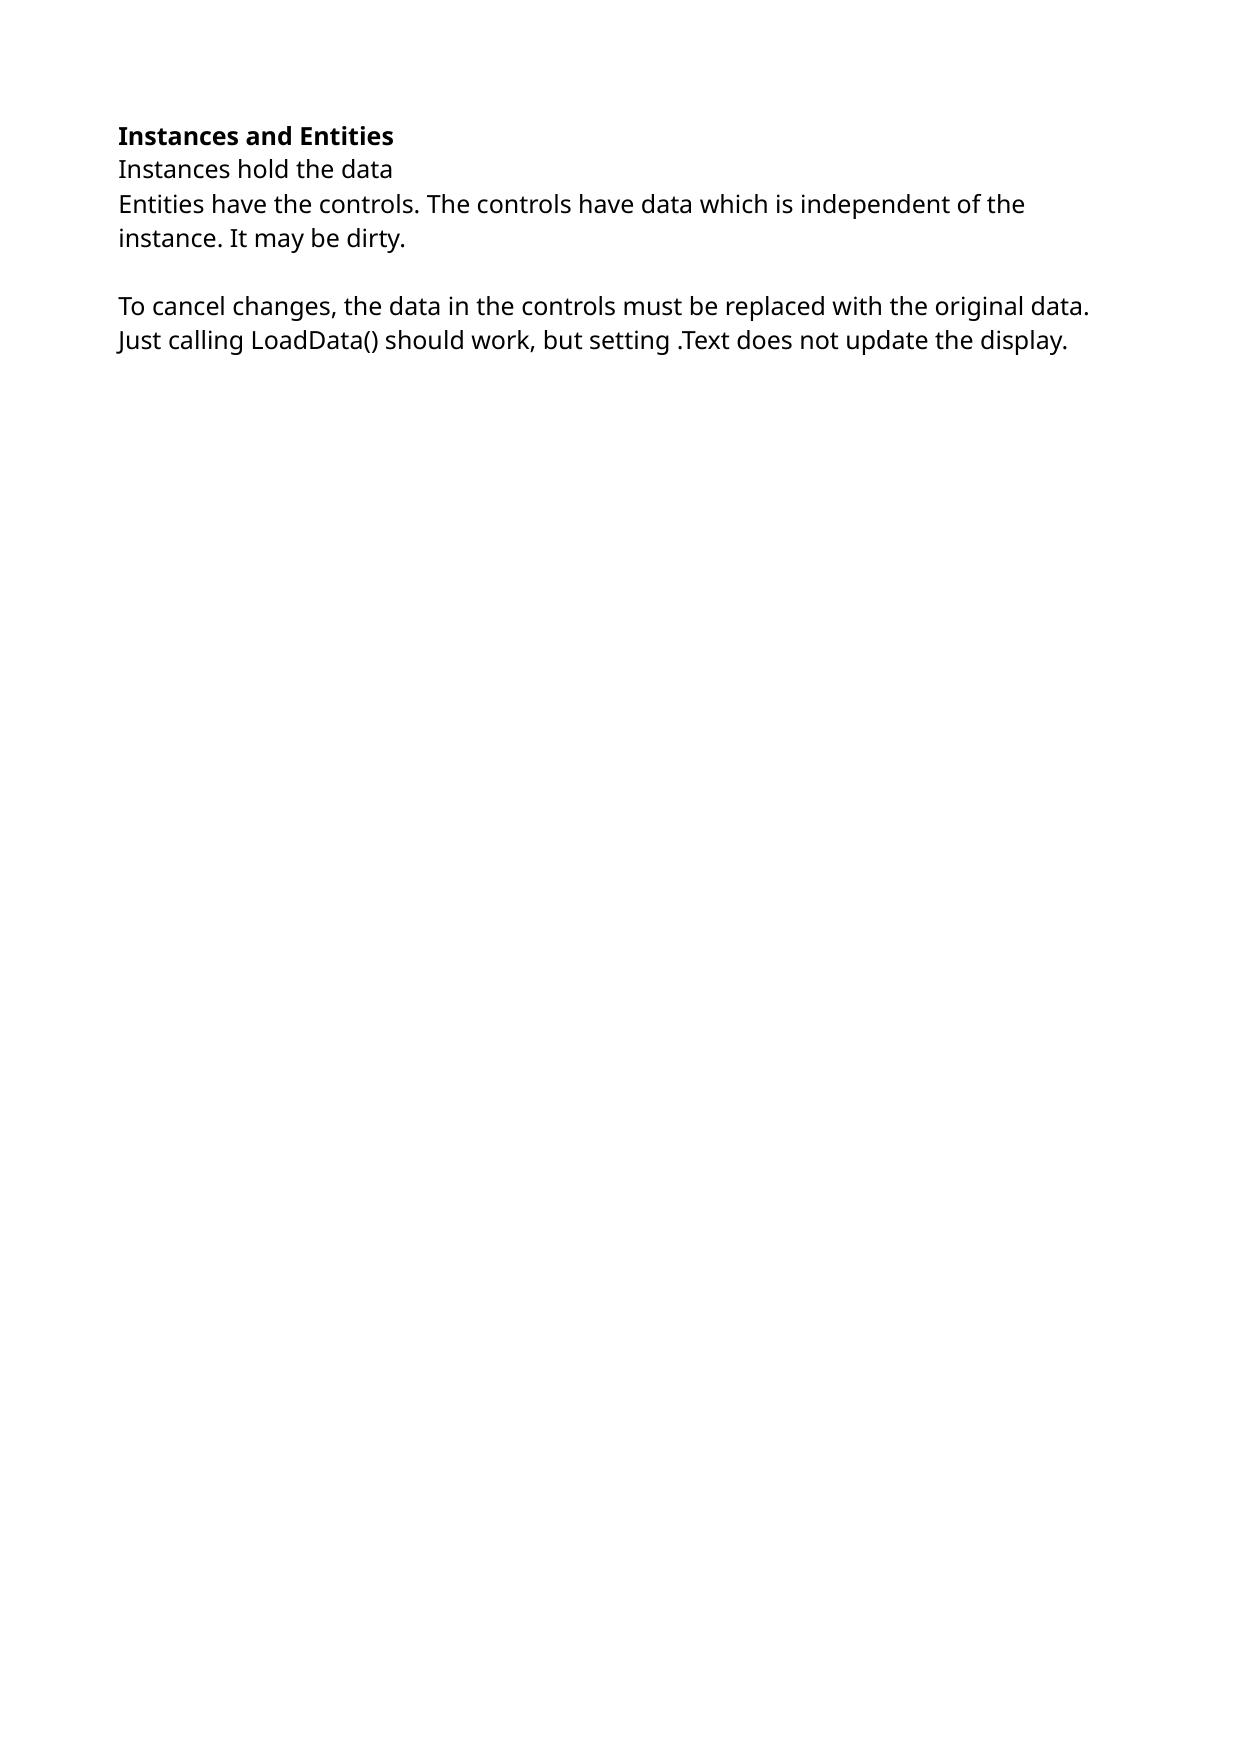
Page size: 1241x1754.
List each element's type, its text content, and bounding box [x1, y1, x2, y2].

text To cancel changes, the data in the controls must be replaced with the original data. Just calling LoadData() should work, but setting .Text does not update the display. [118, 288, 1122, 357]
text Entities have the controls. The controls have data which is independent of the instance. It may be dirty. [118, 186, 1122, 254]
text Instances hold the data [118, 152, 1122, 186]
text Instances and Entities [118, 118, 1122, 152]
